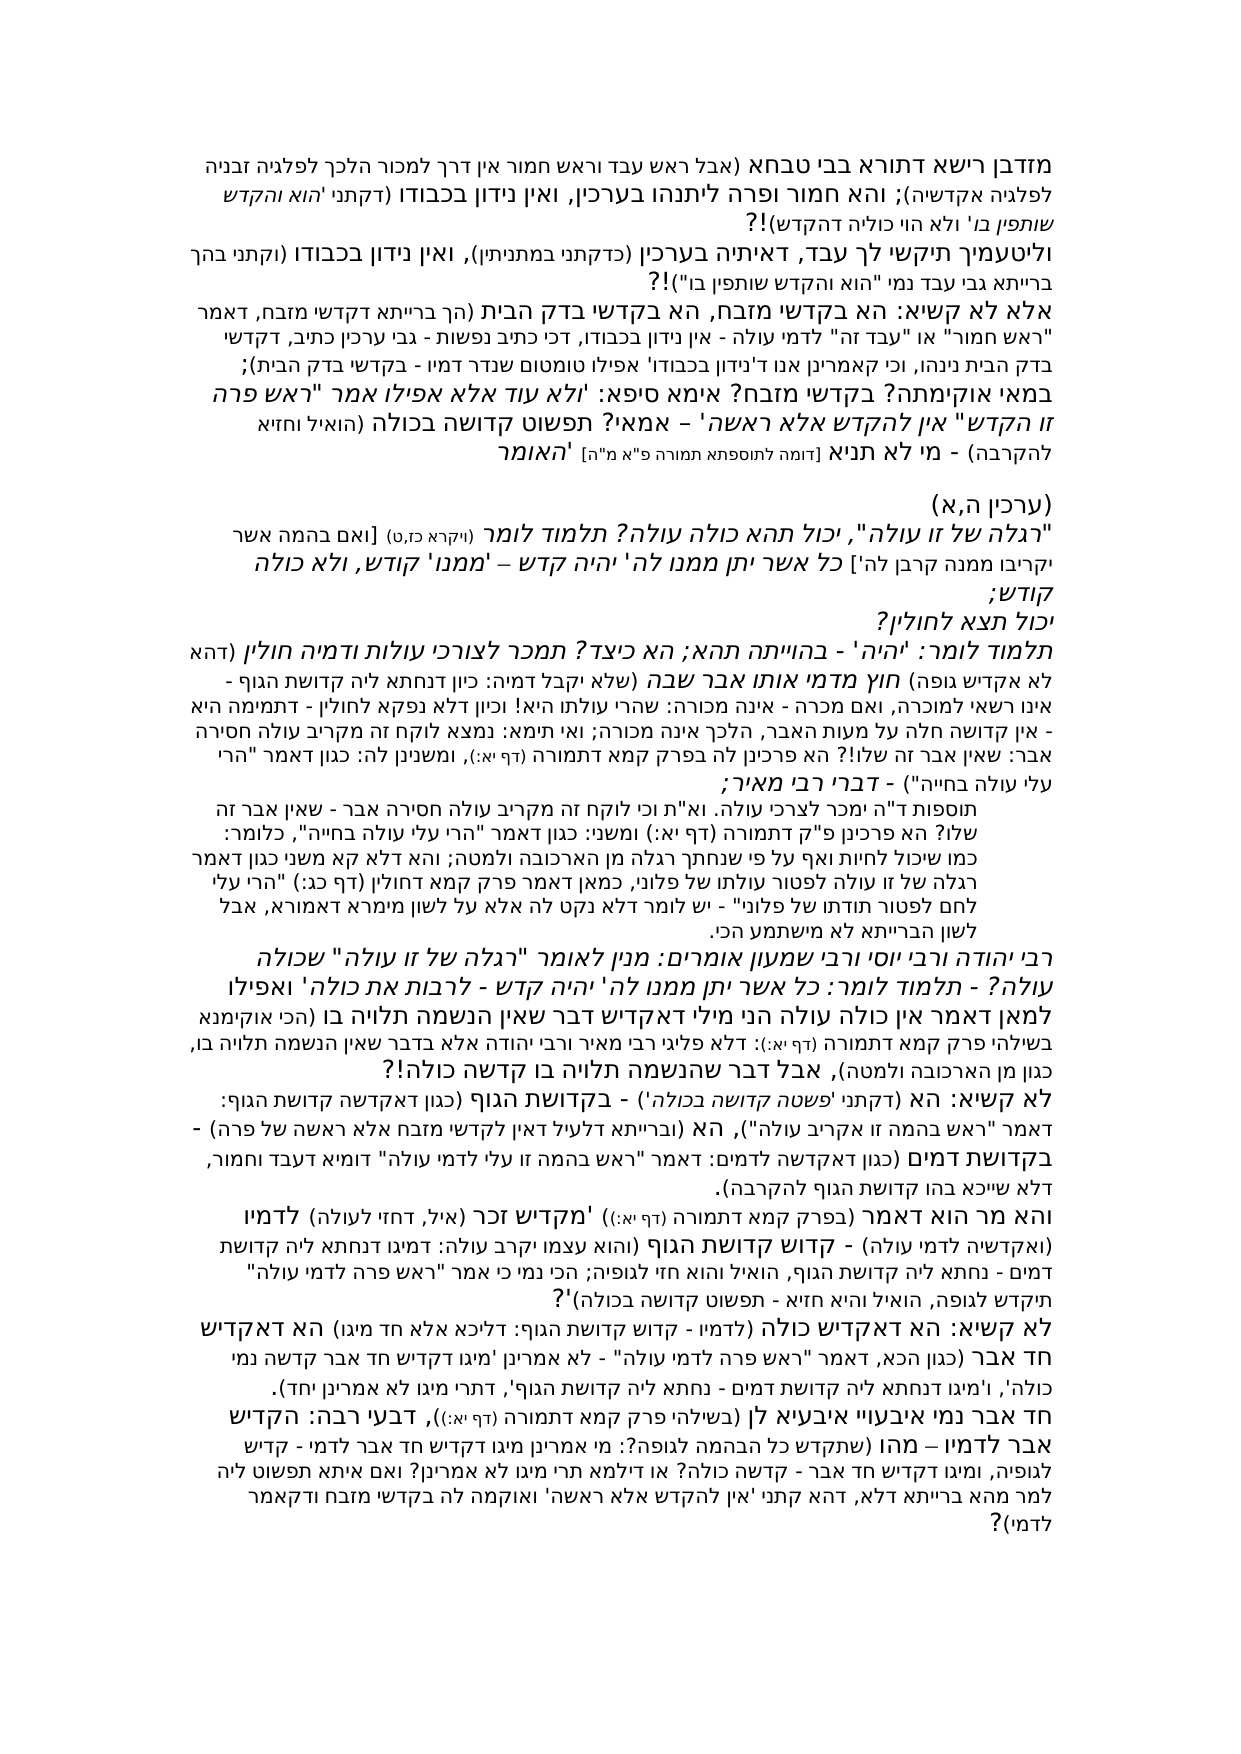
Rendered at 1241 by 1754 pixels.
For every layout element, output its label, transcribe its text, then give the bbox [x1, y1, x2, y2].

text חד אבר נמי איבעויי איבעיא לן (בשילהי פרק קמא דתמורה (דף יא:)), דבעי רבה: הקדיש אבר לדמיו – מהו (שתקדש כל הבהמה לגופה?: מי אמרינן מיגו דקדיש חד אבר לדמי - קדיש לגופיה, ומיגו דקדיש חד אבר - קדשה כולה? או דילמא תרי מיגו לא אמרינן? ואם איתא תפשוט ליה למר מהא ברייתא דלא, דהא קתני 'אין להקדש אלא ראשה' ואוקמה לה בקדשי מזבח ודקאמר לדמי)? [187, 1401, 1053, 1537]
text רבי יהודה ורבי יוסי ורבי שמעון אומרים: מנין לאומר "רגלה של זו עולה" שכולה עולה? - תלמוד לומר: כל אשר יתן ממנו לה' יהיה קדש - לרבות את כולה' ואפילו למאן דאמר אין כולה עולה הני מילי דאקדיש דבר שאין הנשמה תלויה בו (הכי אוקימנא בשילהי פרק קמא דתמורה (דף יא:): דלא פליגי רבי מאיר ורבי יהודה אלא בדבר שאין הנשמה תלויה בו, כגון מן הארכובה ולמטה), אבל דבר שהנשמה תלויה בו קדשה כולה!? [187, 943, 1053, 1084]
text תלמוד לומר: 'יהיה' - בהוייתה תהא; הא כיצד? תמכר לצורכי עולות ודמיה חולין (דהא לא אקדיש גופה) חוץ מדמי אותו אבר שבה (שלא יקבל דמיה: כיון דנחתא ליה קדושת הגוף - אינו רשאי למוכרה, ואם מכרה - אינה מכורה: שהרי עולתו היא! וכיון דלא נפקא לחולין - דתמימה היא - אין קדושה חלה על מעות האבר, הלכך אינה מכורה; ואי תימא: נמצא לוקח זה מקריב עולה חסירה אבר: שאין אבר זה שלו!? הא פרכינן לה בפרק קמא דתמורה (דף יא:), ומשנינן לה: כגון דאמר "הרי עלי עולה בחייה") - דברי רבי מאיר; [187, 636, 1053, 797]
text מזדבן רישא דתורא בבי טבחא (אבל ראש עבד וראש חמור אין דרך למכור הלכך לפלגיה זבניה לפלגיה אקדשיה); והא חמור ופרה ליתנהו בערכין, ואין נידון בכבודו (דקתני 'הוא והקדש שותפין בו' ולא הוי כוליה דהקדש)!? [187, 150, 1053, 238]
text "רגלה של זו עולה", יכול תהא כולה עולה? תלמוד לומר (ויקרא כז,ט) [ואם בהמה אשר יקריבו ממנה קרבן לה'] כל אשר יתן ממנו לה' יהיה קדש – 'ממנו' קודש, ולא כולה קודש; [187, 519, 1053, 607]
text תוספות ד"ה ימכר לצרכי עולה. וא"ת וכי לוקח זה מקריב עולה חסירה אבר - שאין אבר זה שלו? הא פרכינן פ"ק דתמורה (דף יא:) ומשני: כגון דאמר "הרי עלי עולה בחייה", כלומר: כמו שיכול לחיות ואף על פי שנחתך רגלה מן הארכובה ולמטה; והא דלא קא משני כגון דאמר רגלה של זו עולה לפטור עולתו של פלוני, כמאן דאמר פרק קמא דחולין (דף כג:) "הרי עלי לחם לפטור תודתו של פלוני" - יש לומר דלא נקט לה אלא על לשון מימרא דאמורא, אבל לשון הברייתא לא מישתמע הכי. [187, 797, 978, 943]
text יכול תצא לחולין? [187, 607, 1053, 636]
text והא מר הוא דאמר (בפרק קמא דתמורה (דף יא:)) 'מקדיש זכר (איל, דחזי לעולה) לדמיו (ואקדשיה לדמי עולה) - קדוש קדושת הגוף (והוא עצמו יקרב עולה: דמיגו דנחתא ליה קדושת דמים - נחתא ליה קדושת הגוף, הואיל והוא חזי לגופיה; הכי נמי כי אמר "ראש פרה לדמי עולה" תיקדש לגופה, הואיל והיא חזיא - תפשוט קדושה בכולה)'? [187, 1201, 1053, 1313]
text (ערכין ה,א) [187, 490, 1053, 519]
text לא קשיא: הא (דקתני 'פשטה קדושה בכולה') - בקדושת הגוף (כגון דאקדשה קדושת הגוף: דאמר "ראש בהמה זו אקריב עולה"), הא (וברייתא דלעיל דאין לקדשי מזבח אלא ראשה של פרה) - בקדושת דמים (כגון דאקדשה לדמים: דאמר "ראש בהמה זו עלי לדמי עולה" דומיא דעבד וחמור, דלא שייכא בהו קדושת הגוף להקרבה). [187, 1084, 1053, 1201]
text במאי אוקימתה? בקדשי מזבח? אימא סיפא: 'ולא עוד אלא אפילו אמר "ראש פרה זו הקדש" אין להקדש אלא ראשה' – אמאי? תפשוט קדושה בכולה (הואיל וחזיא להקרבה) - מי לא תניא [דומה לתוספתא תמורה פ"א מ"ה] 'האומר [187, 379, 1053, 466]
text וליטעמיך תיקשי לך עבד, דאיתיה בערכין (כדקתני במתניתין), ואין נידון בכבודו (וקתני בהך ברייתא גבי עבד נמי "הוא והקדש שותפין בו")!? [187, 238, 1053, 296]
text אלא לא קשיא: הא בקדשי מזבח, הא בקדשי בדק הבית (הך ברייתא דקדשי מזבח, דאמר "ראש חמור" או "עבד זה" לדמי עולה - אין נידון בכבודו, דכי כתיב נפשות - גבי ערכין כתיב, דקדשי בדק הבית נינהו, וכי קאמרינן אנו ד'נידון בכבודו' אפילו טומטום שנדר דמיו - בקדשי בדק הבית); [187, 296, 1053, 379]
text לא קשיא: הא דאקדיש כולה (לדמיו - קדוש קדושת הגוף: דליכא אלא חד מיגו) הא דאקדיש חד אבר (כגון הכא, דאמר "ראש פרה לדמי עולה" - לא אמרינן 'מיגו דקדיש חד אבר קדשה נמי כולה', ו'מיגו דנחתא ליה קדושת דמים - נחתא ליה קדושת הגוף', דתרי מיגו לא אמרינן יחד). [187, 1313, 1053, 1401]
